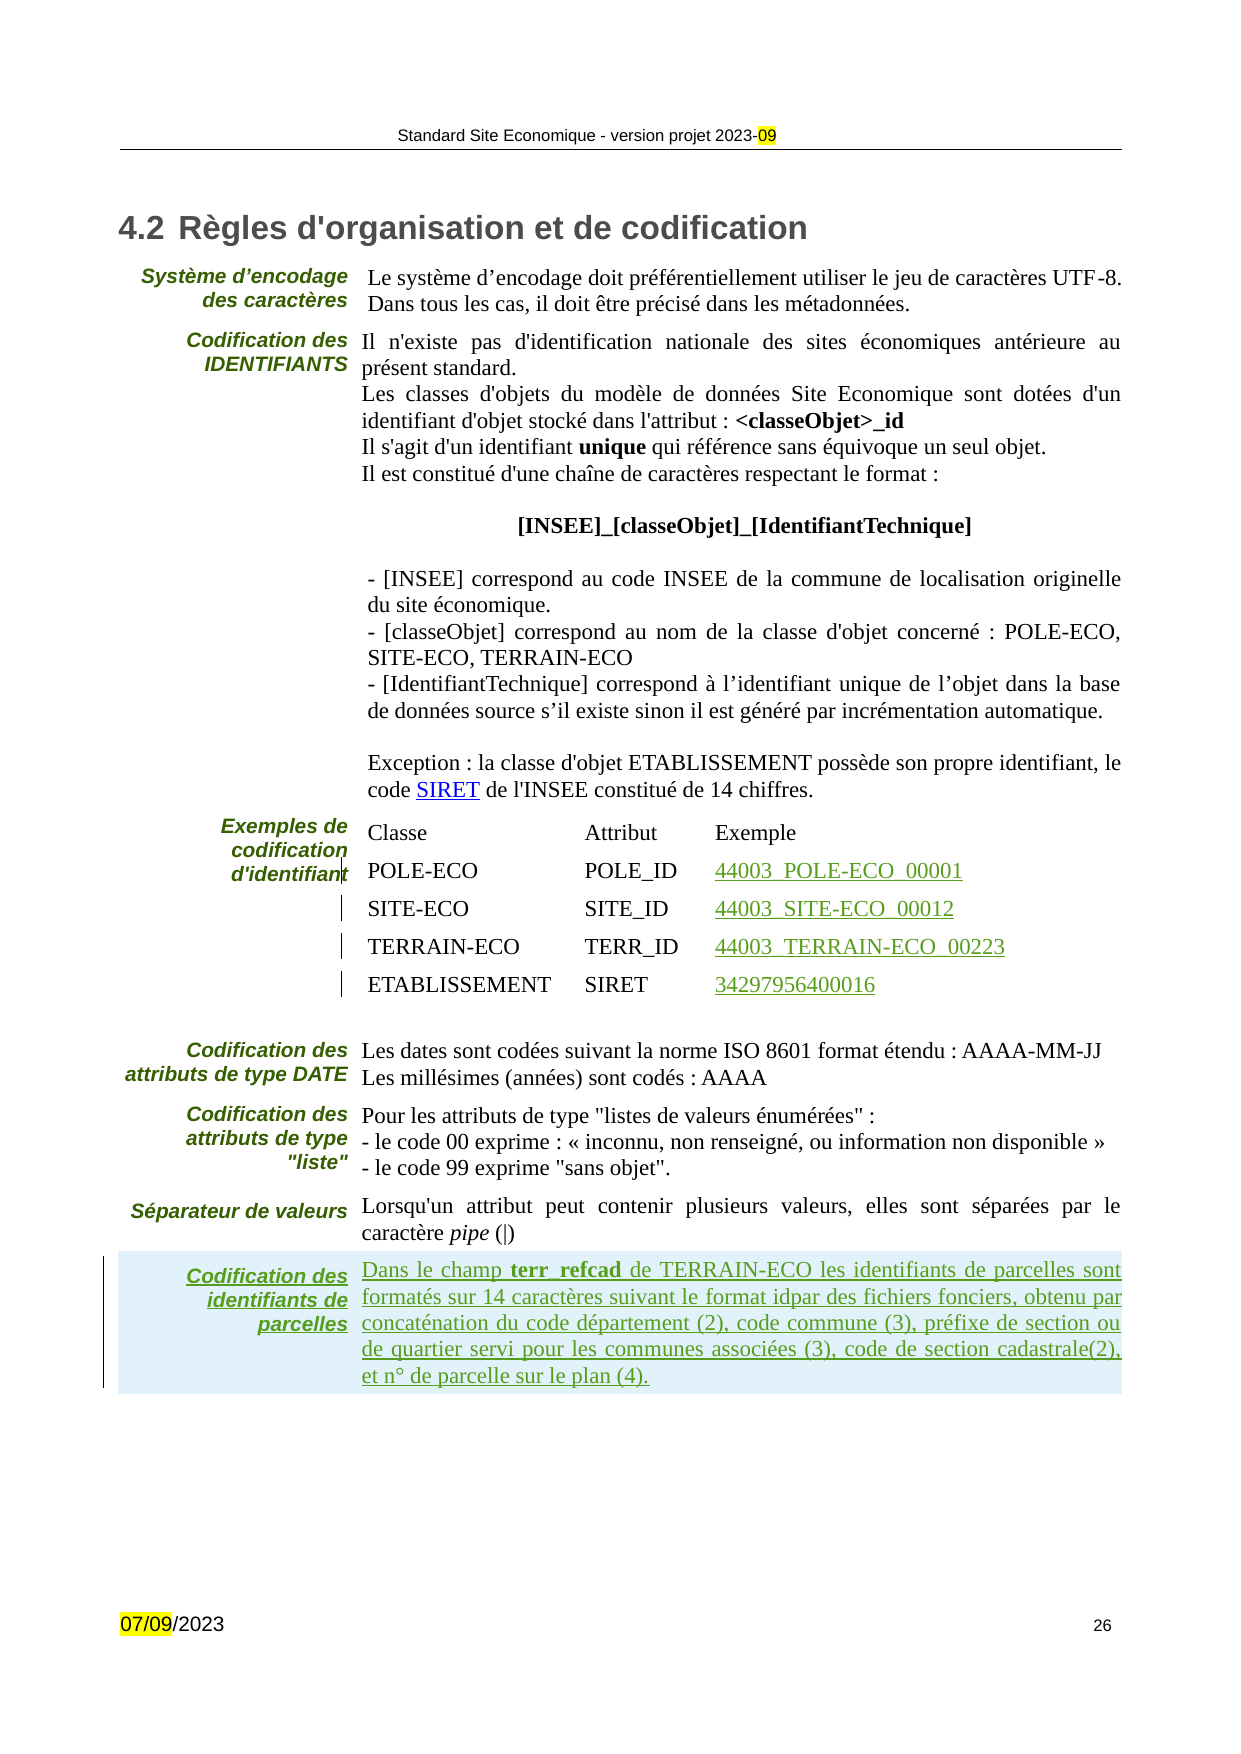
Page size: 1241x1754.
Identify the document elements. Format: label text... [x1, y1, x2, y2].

table_cell 44003_POLE-ECO_00001 [703, 851, 1122, 889]
table_cell Il n'existe pas d'identification nationale des sites économiques antérieure au présent standard. Les classes d'objets du modèle de données Site Economique sont dotées d'un identifiant d'objet stocké dans l'attribut : <classeObjet>_id Il s'agit d'un identifiant unique qui référence sans équivoque un seul objet. Il est constitué d'une chaîne de caractères respectant le format : [INSEE]_[classeObjet]_[IdentifiantTechnique] - [INSEE] correspond au code INSEE de la commune de localisation originelle du site économique. - [classeObjet] correspond au nom de la classe d'objet concerné : POLE-ECO, SITE-ECO, TERRAIN-ECO - [IdentifiantTechnique] correspond à l’identifiant unique de l’objet dans la base de données source s’il existe sinon il est généré par incrémentation automatique. Exception : la classe d'objet ETABLISSEMENT possède son propre identifiant, le code SIRET de l'INSEE constitué de 14 chiffres. [356, 322, 1122, 808]
table_header Système d’encodage des caractères [118, 258, 356, 322]
table_cell Séparateur de valeurs [118, 1187, 356, 1251]
table_cell Lorsqu'un attribut peut contenir plusieurs valeurs, elles sont séparées par le caractère pipe (|) [356, 1187, 1122, 1251]
table_header Le système d’encodage doit préférentiellement utiliser le jeu de caractères UTF‑8. Dans tous les cas, il doit être précisé dans les métadonnées. [356, 258, 1122, 322]
table_cell Exemples de codification d'identifiant [118, 808, 356, 1032]
subtitle Règles d'organisation et de codification [118, 208, 1122, 246]
table_cell Codification des IDENTIFIANTS [118, 322, 356, 808]
table_cell [356, 808, 1122, 814]
table_cell TERR_ID [573, 927, 703, 965]
table_cell 44003_SITE-ECO_00012 [703, 889, 1122, 927]
table_cell Pour les attributs de type "listes de valeurs énumérées" : - le code 00 exprime : « inconnu, non renseigné, ou information non disponible » - le code 99 exprime "sans objet". [356, 1096, 1122, 1187]
table_cell Les dates sont codées suivant la norme ISO 8601 format étendu : AAAA-MM-JJ Les millésimes (années) sont codés : AAAA [356, 1032, 1122, 1096]
table_cell Codification des attributs de type DATE [118, 1032, 356, 1096]
table_cell SITE_ID [573, 889, 703, 927]
table_cell 34297956400016 [703, 965, 1122, 1003]
table_cell SITE-ECO [356, 889, 573, 927]
table_cell Codification des attributs de type "liste" [118, 1096, 356, 1187]
table_cell POLE_ID [573, 851, 703, 889]
table_cell 44003_TERRAIN-ECO_00223 [703, 927, 1122, 965]
table_header Exemple [703, 814, 1122, 851]
table_cell POLE-ECO [356, 851, 573, 889]
table_header Classe [356, 814, 573, 851]
table_cell SIRET [573, 965, 703, 1003]
table_header Attribut [573, 814, 703, 851]
table_cell [356, 1003, 1122, 1032]
table_cell TERRAIN-ECO [356, 927, 573, 965]
table_cell ETABLISSEMENT [356, 965, 573, 1003]
